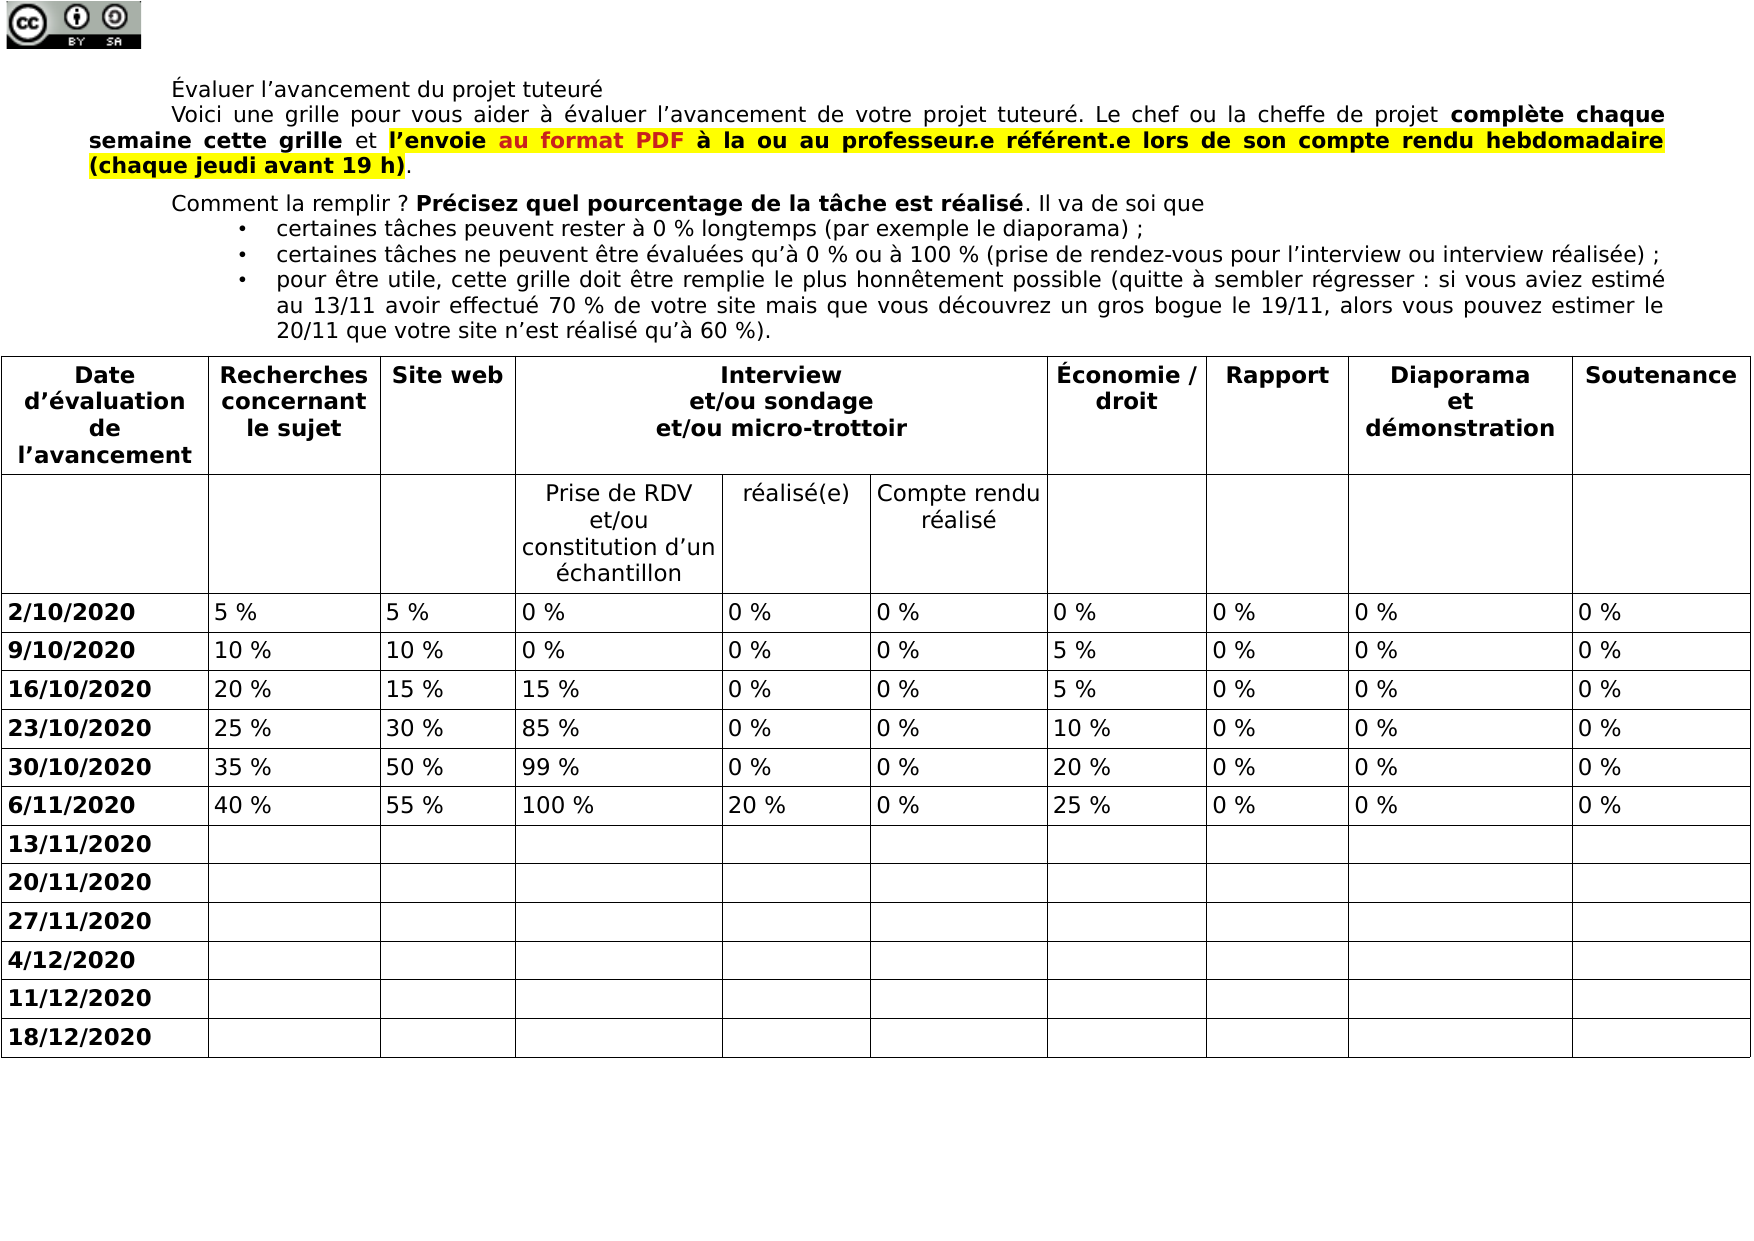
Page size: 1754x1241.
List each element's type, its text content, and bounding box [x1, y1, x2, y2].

table_cell 0 % [723, 594, 870, 631]
list certaines tâches peuvent rester à 0 % longtemps (par exemple le diaporama) ; [238, 216, 1665, 242]
table_cell 10 % [1048, 710, 1206, 747]
table_cell [1349, 903, 1572, 941]
table_cell [871, 903, 1047, 941]
table_header Soutenance [1573, 357, 1750, 474]
table_cell [381, 980, 515, 1018]
table_cell 0 % [1349, 633, 1572, 670]
table_cell [1349, 942, 1572, 979]
table_cell [1207, 942, 1348, 979]
list certaines tâches ne peuvent être évaluées qu’à 0 % ou à 100 % (prise de rendez-vous pour l’interview ou interview réalisée) ; [238, 242, 1665, 267]
table_header Interview et/ou sondage et/ou micro-trottoir [516, 357, 1047, 474]
table_cell Compte rendu réalisé [871, 475, 1047, 593]
table_cell 0 % [871, 749, 1047, 786]
table_cell 0 % [1349, 710, 1572, 747]
table_cell 85 % [516, 710, 722, 747]
table_cell [209, 942, 380, 979]
table_cell 40 % [209, 787, 380, 825]
table_cell 0 % [1349, 671, 1572, 709]
table_cell [1573, 1019, 1750, 1057]
table_cell [1207, 1019, 1348, 1057]
table_cell 6/11/2020 [2, 787, 208, 825]
table_cell 5 % [1048, 671, 1206, 709]
table_cell 0 % [871, 633, 1047, 670]
table_cell 0 % [516, 594, 722, 631]
table_cell [871, 942, 1047, 979]
table_header Date d’évaluation de l’avancement [2, 357, 208, 474]
table_cell 18/12/2020 [2, 1019, 208, 1057]
table_cell [1048, 475, 1206, 593]
table_cell [209, 475, 380, 593]
table_cell 0 % [1207, 594, 1348, 631]
table_cell [1048, 903, 1206, 941]
table_cell [871, 980, 1047, 1018]
table_cell [516, 826, 722, 863]
table_cell [723, 903, 870, 941]
table_cell 20 % [723, 787, 870, 825]
table_cell 13/11/2020 [2, 826, 208, 863]
table_cell 15 % [516, 671, 722, 709]
table_cell [723, 826, 870, 863]
table_cell 20/11/2020 [2, 864, 208, 902]
table_cell [1048, 980, 1206, 1018]
table_cell 5 % [209, 594, 380, 631]
table_cell 0 % [871, 671, 1047, 709]
table_cell 27/11/2020 [2, 903, 208, 941]
table_cell 0 % [1573, 594, 1750, 631]
table_header Diaporama et démonstration [1349, 357, 1572, 474]
table_cell [723, 980, 870, 1018]
table_cell 23/10/2020 [2, 710, 208, 747]
table_cell 0 % [871, 787, 1047, 825]
table_cell [1573, 942, 1750, 979]
table_cell [381, 942, 515, 979]
table_cell 0 % [1573, 787, 1750, 825]
table_cell [1573, 864, 1750, 902]
table_cell [1207, 475, 1348, 593]
table_cell [381, 903, 515, 941]
table_cell [1573, 826, 1750, 863]
picture [6, 1, 142, 49]
table_header Site web [381, 357, 515, 474]
table_cell [381, 1019, 515, 1057]
table_cell 0 % [1207, 710, 1348, 747]
table_cell [1349, 980, 1572, 1018]
table_header Économie / droit [1048, 357, 1206, 474]
subtitle Évaluer l’avancement du projet tuteuré [88, 77, 1665, 102]
table_cell [871, 1019, 1047, 1057]
table_cell 30/10/2020 [2, 749, 208, 786]
table_cell [1573, 475, 1750, 593]
table_cell 55 % [381, 787, 515, 825]
table_cell [516, 864, 722, 902]
table_cell [1048, 1019, 1206, 1057]
table_cell 0 % [723, 749, 870, 786]
table_cell [1207, 980, 1348, 1018]
table_cell [723, 942, 870, 979]
table_cell [1048, 864, 1206, 902]
table_cell 15 % [381, 671, 515, 709]
table_cell 0 % [1207, 633, 1348, 670]
table_cell [1048, 826, 1206, 863]
table_cell 0 % [1349, 787, 1572, 825]
table_cell 0 % [1207, 787, 1348, 825]
table_header Recherches concernant le sujet [209, 357, 380, 474]
table_cell 35 % [209, 749, 380, 786]
table_cell [381, 475, 515, 593]
table_cell réalisé(e) [723, 475, 870, 593]
table_cell [1573, 980, 1750, 1018]
table_cell 10 % [209, 633, 380, 670]
list pour être utile, cette grille doit être remplie le plus honnêtement possible (quitte à sembler régresser : si vous aviez estimé au 13/11 avoir effectué 70 % de votre site mais que vous découvrez un gros bogue le 19/11, alors vous pouvez estimer le 20/11 que votre site n’est réalisé qu’à 60 %). [238, 267, 1665, 344]
table_cell 50 % [381, 749, 515, 786]
table_cell [209, 864, 380, 902]
table_cell 4/12/2020 [2, 942, 208, 979]
table_cell [2, 475, 208, 593]
table_cell 0 % [516, 633, 722, 670]
table_cell 0 % [1573, 671, 1750, 709]
table_cell [209, 826, 380, 863]
table_cell 25 % [209, 710, 380, 747]
table_cell 0 % [1573, 633, 1750, 670]
table_cell 0 % [1048, 594, 1206, 631]
table_cell 30 % [381, 710, 515, 747]
table_cell 0 % [723, 633, 870, 670]
table_cell [1349, 826, 1572, 863]
text Voici une grille pour vous aider à évaluer l’avancement de votre projet tuteuré. Le chef ou la cheffe de projet complète chaque semaine cette grille et l’envoie au format PDF à la ou au professeur.e référent.e lors de son compte rendu hebdomadaire (chaque jeudi avant 19 h). [88, 102, 1665, 179]
table_cell 0 % [723, 710, 870, 747]
table_cell 20 % [209, 671, 380, 709]
table_cell [1349, 1019, 1572, 1057]
table_cell [516, 1019, 722, 1057]
table_cell 0 % [1207, 749, 1348, 786]
table_cell 0 % [1573, 749, 1750, 786]
table_cell 0 % [1207, 671, 1348, 709]
table_cell 0 % [1349, 594, 1572, 631]
table_cell [1573, 903, 1750, 941]
table_cell [516, 942, 722, 979]
table_cell [1207, 903, 1348, 941]
table_cell 20 % [1048, 749, 1206, 786]
table_cell 99 % [516, 749, 722, 786]
table_cell 0 % [871, 594, 1047, 631]
table_cell 0 % [1349, 749, 1572, 786]
table_cell 5 % [381, 594, 515, 631]
table_cell [1048, 942, 1206, 979]
table_cell [1207, 826, 1348, 863]
table_cell [209, 1019, 380, 1057]
table_cell [723, 1019, 870, 1057]
table_cell 0 % [871, 710, 1047, 747]
table_cell 0 % [723, 671, 870, 709]
table_cell [209, 903, 380, 941]
text Comment la remplir ? Précisez quel pourcentage de la tâche est réalisé. Il va de soi que [88, 191, 1665, 216]
table_cell [723, 864, 870, 902]
table_cell 100 % [516, 787, 722, 825]
table_cell 16/10/2020 [2, 671, 208, 709]
table_cell [516, 903, 722, 941]
table_cell 9/10/2020 [2, 633, 208, 670]
table_cell [871, 826, 1047, 863]
table_cell [381, 864, 515, 902]
table_cell [381, 826, 515, 863]
table_cell 25 % [1048, 787, 1206, 825]
table_cell [871, 864, 1047, 902]
table_cell 11/12/2020 [2, 980, 208, 1018]
table_cell [209, 980, 380, 1018]
table_header Rapport [1207, 357, 1348, 474]
table_cell 2/10/2020 [2, 594, 208, 631]
table_cell [1349, 475, 1572, 593]
table_cell [1207, 864, 1348, 902]
table_cell 5 % [1048, 633, 1206, 670]
table_cell 0 % [1573, 710, 1750, 747]
table_cell 10 % [381, 633, 515, 670]
table_cell Prise de RDV et/ou constitution d’un échantillon [516, 475, 722, 593]
table_cell [516, 980, 722, 1018]
table_cell [1349, 864, 1572, 902]
